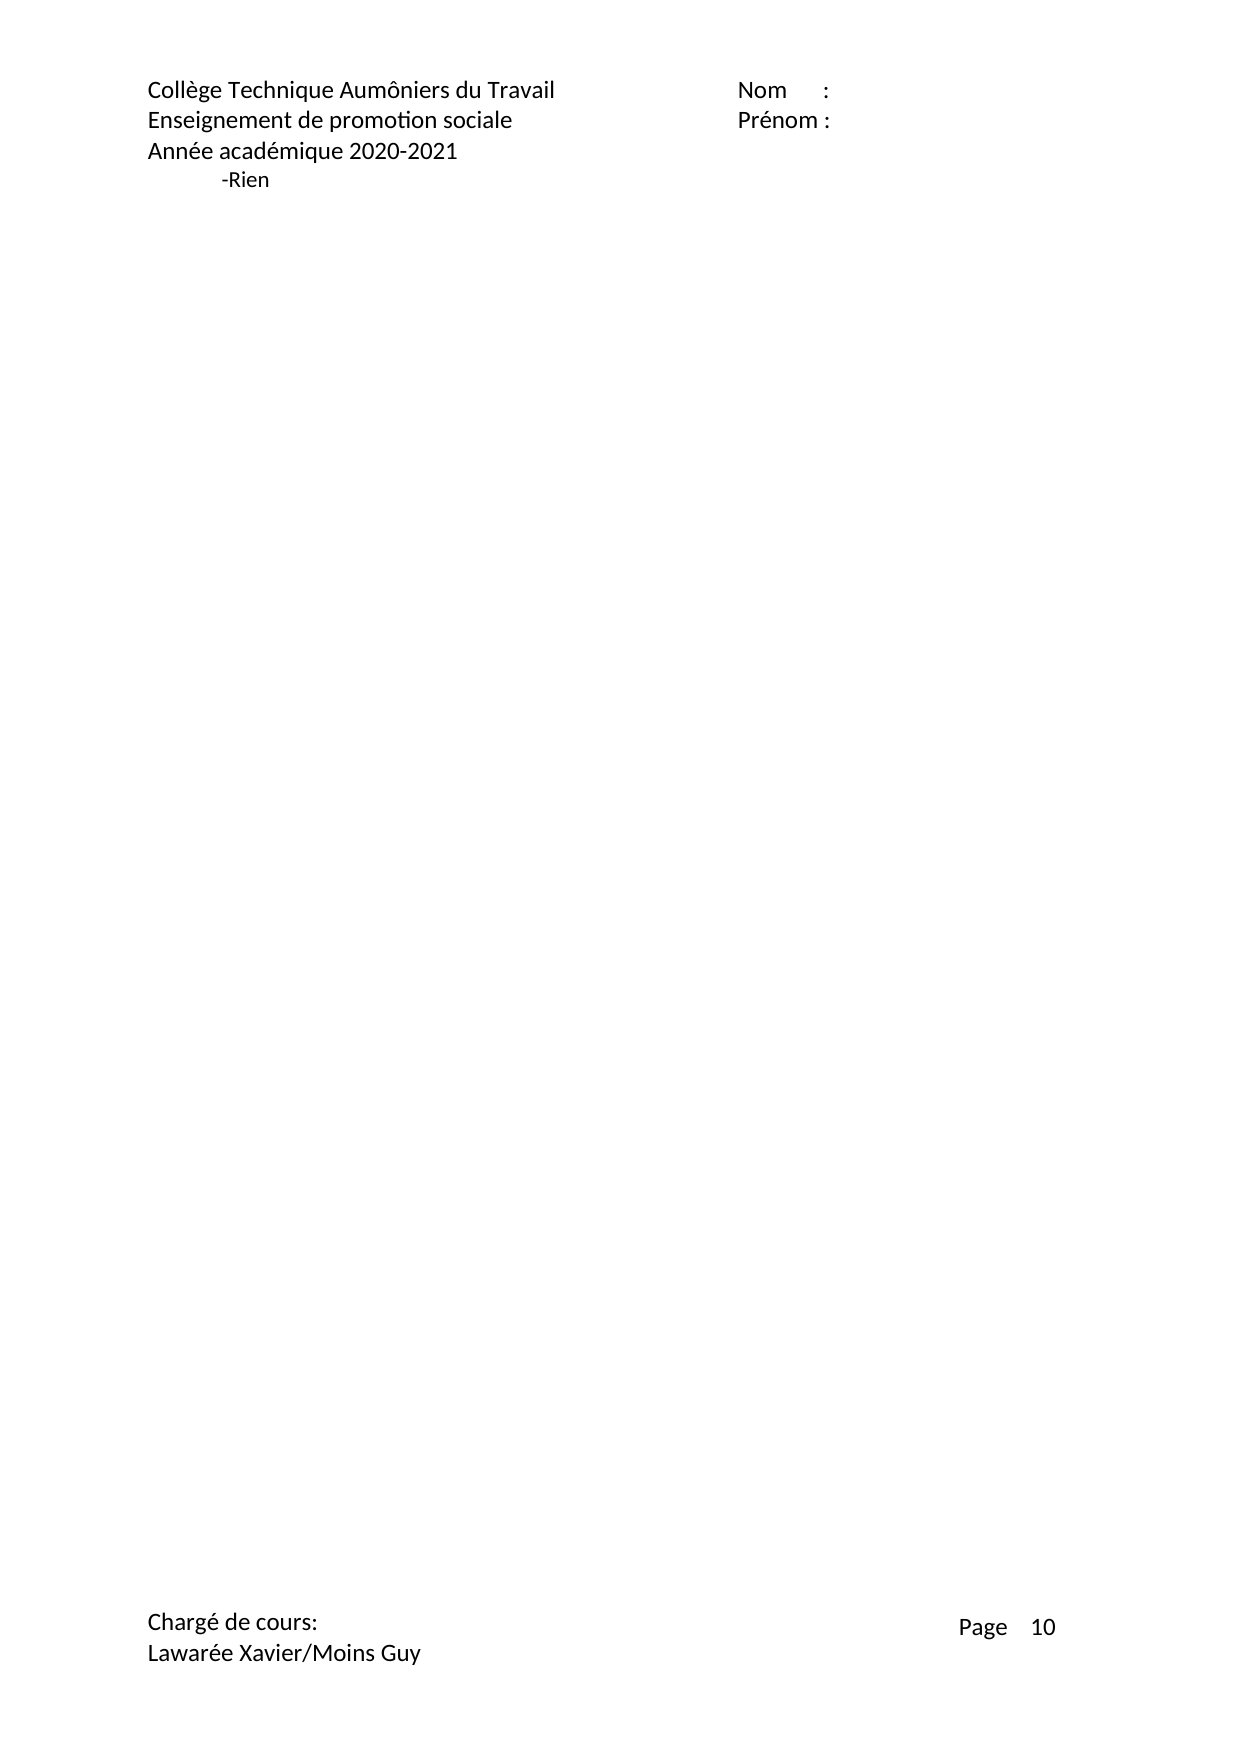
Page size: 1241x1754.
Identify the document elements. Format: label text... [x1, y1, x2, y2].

text -Rien [148, 165, 1093, 193]
